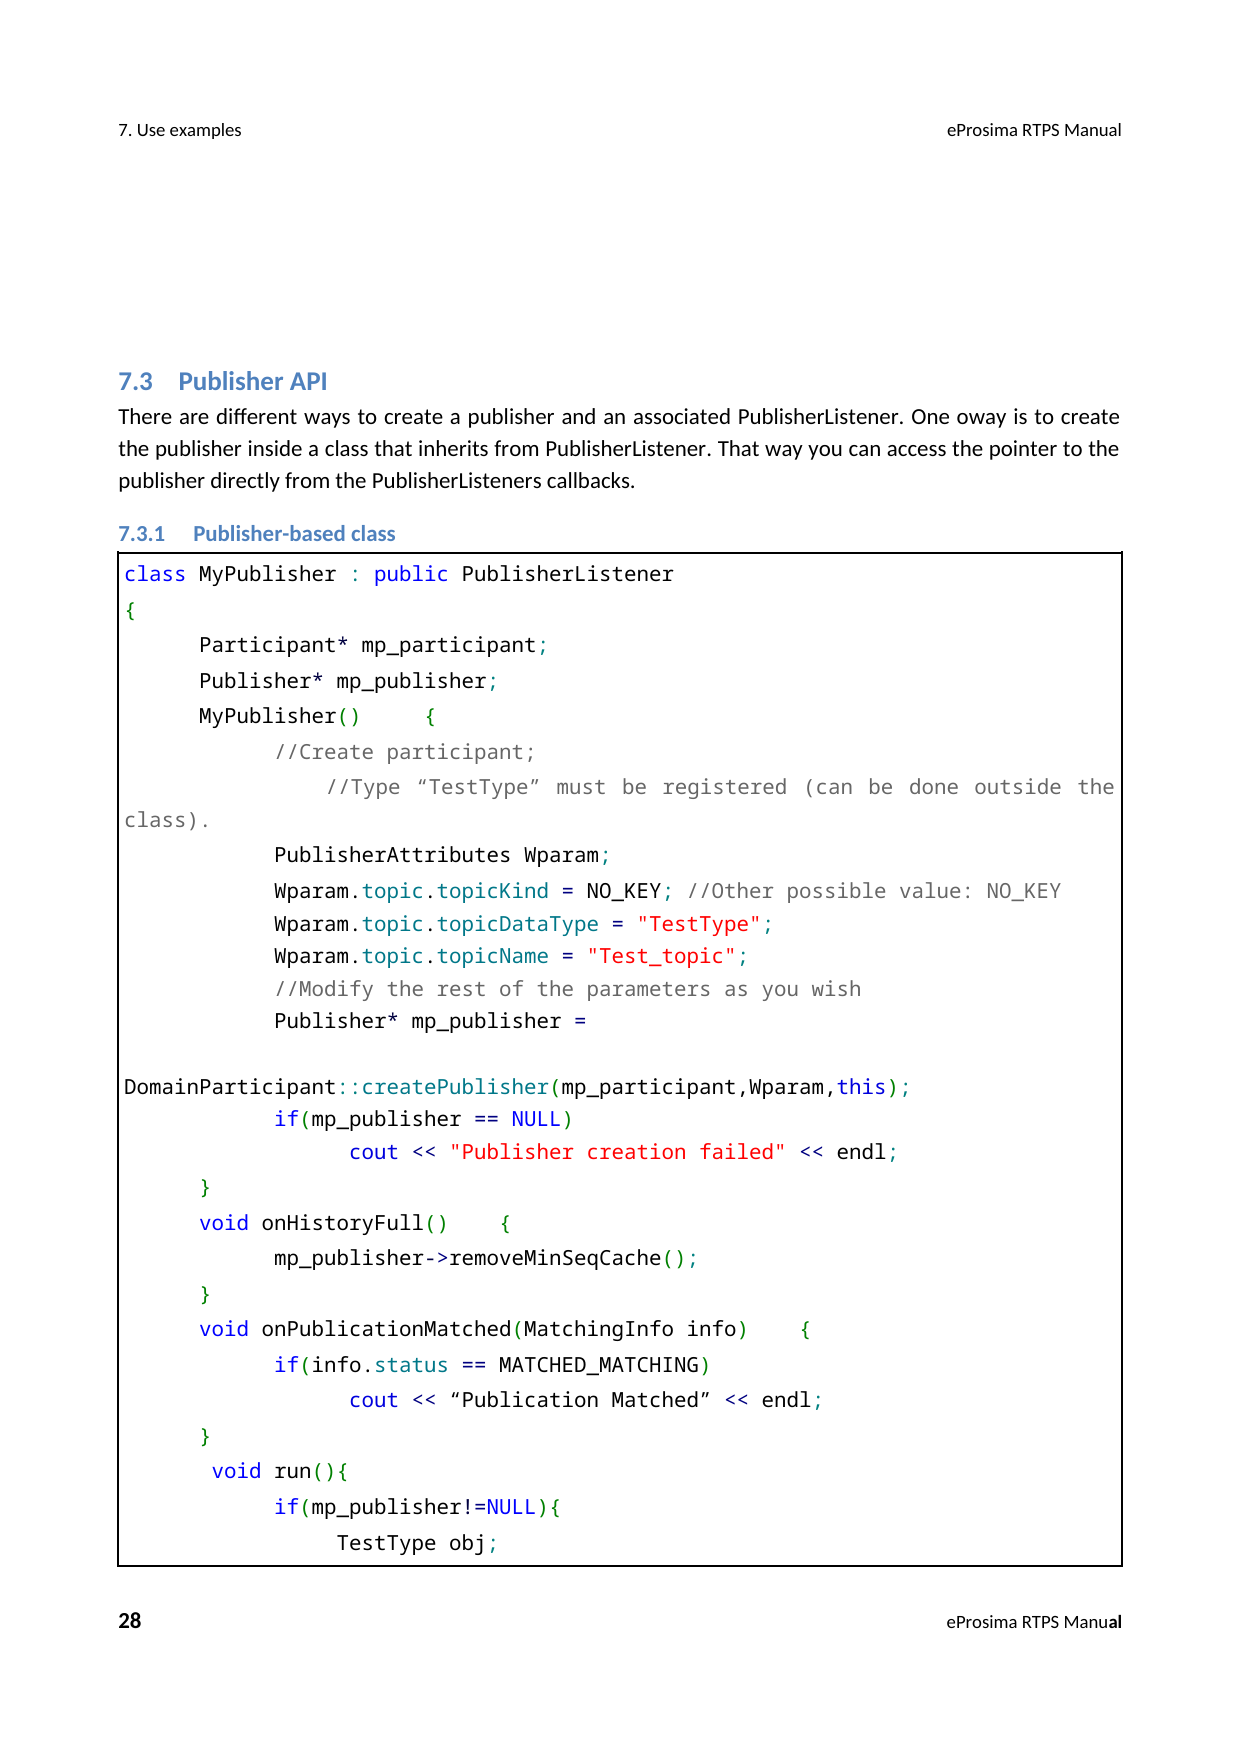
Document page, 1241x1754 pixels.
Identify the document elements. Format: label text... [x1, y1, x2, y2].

text There are different ways to create a publisher and an associated PublisherListener. One oway is to create the publisher inside a class that inherits from PublisherListener. That way you can access the pointer to the publisher directly from the PublisherListeners callbacks. [118, 402, 1122, 494]
table_header class MyPublisher : public PublisherListener { Participant* mp_participant; Publisher* mp_publisher; MyPublisher() { //Create participant; //Type “TestType” must be registered (can be done outside the class). PublisherAttributes Wparam; Wparam.topic.topicKind = NO_KEY; //Other possible value: NO_KEY Wparam.topic.topicDataType = "TestType"; Wparam.topic.topicName = "Test_topic"; //Modify the rest of the parameters as you wish Publisher* mp_publisher = DomainParticipant::createPublisher(mp_participant,Wparam,this); if(mp_publisher == NULL) cout << "Publisher creation failed" << endl; } void onHistoryFull() { mp_publisher->removeMinSeqCache(); } void onPublicationMatched(MatchingInfo info) { if(info.status == MATCHED_MATCHING) cout << “Publication Matched” << endl; } void run(){ if(mp_publisher!=NULL){ TestType obj; [119, 554, 1121, 1565]
subtitle Publisher API [118, 364, 1122, 397]
subtitle Publisher-based class [118, 519, 1122, 547]
